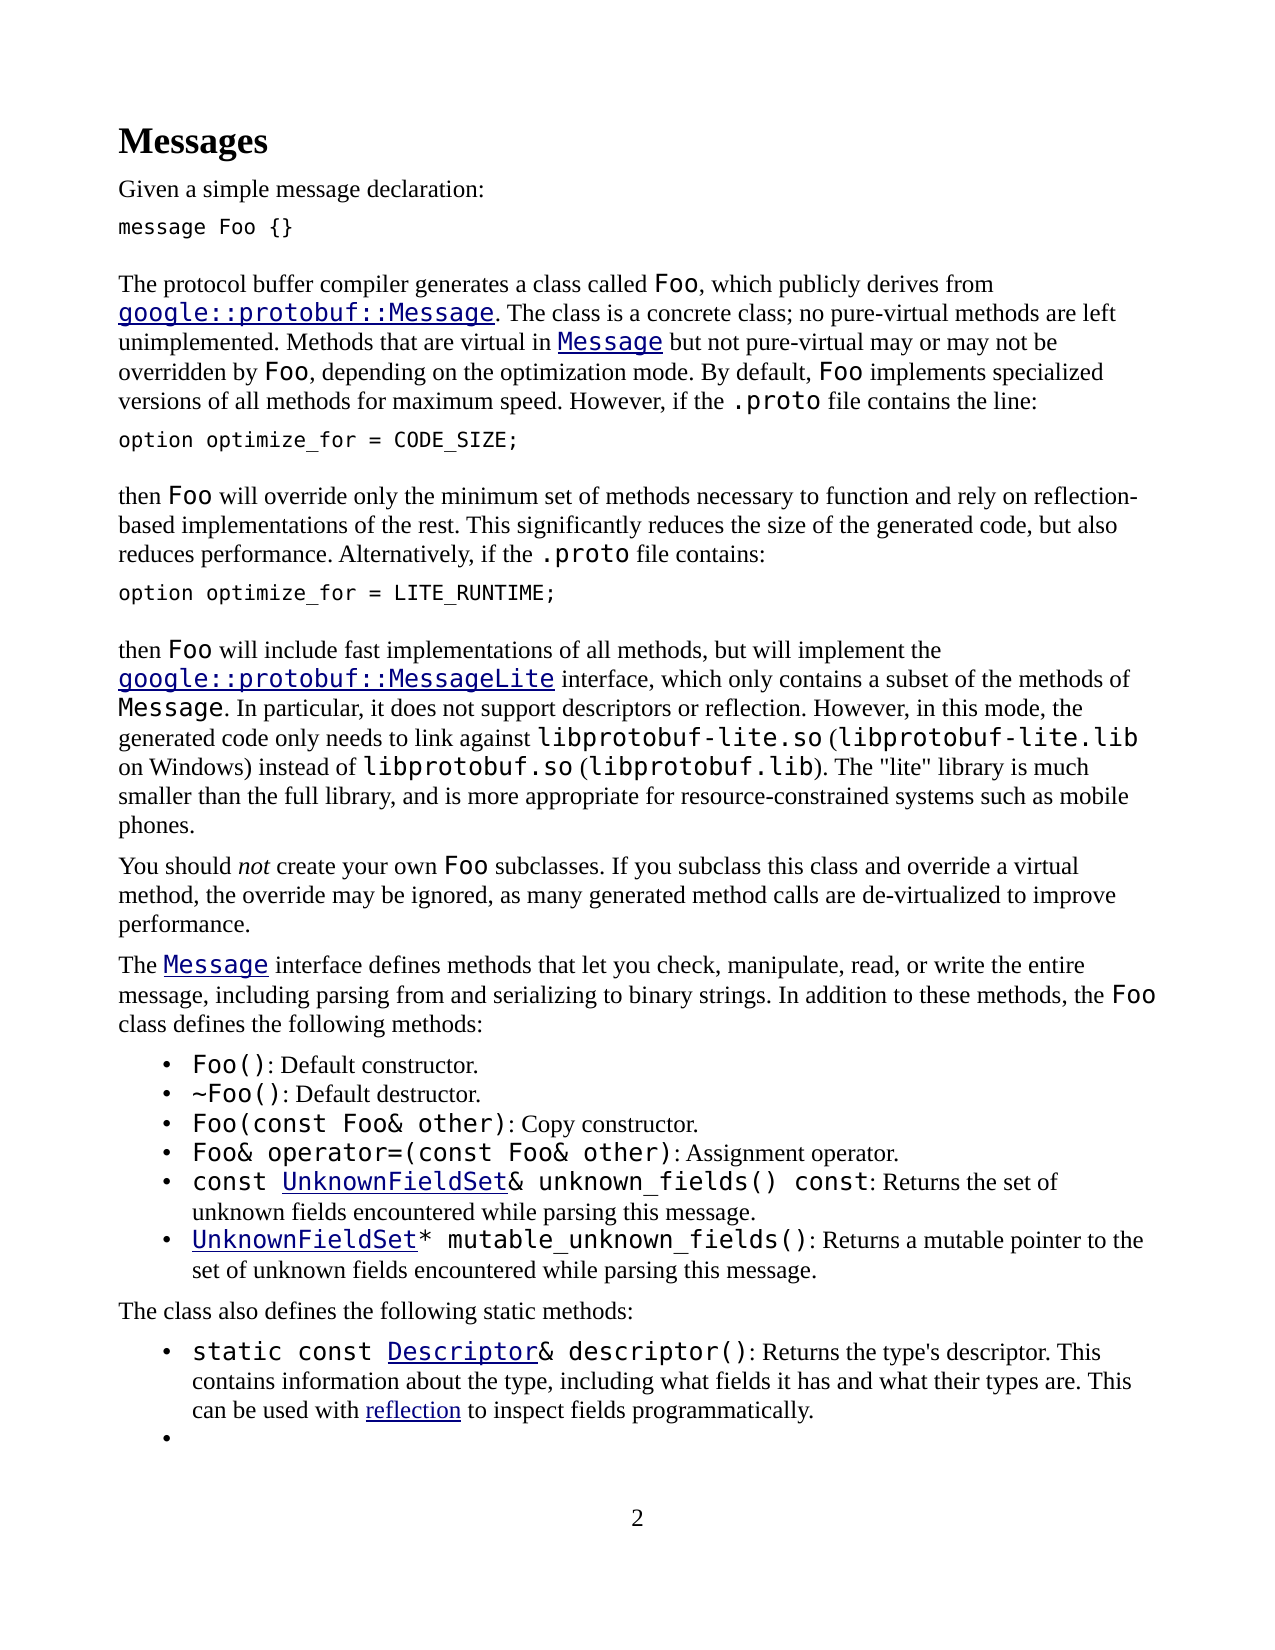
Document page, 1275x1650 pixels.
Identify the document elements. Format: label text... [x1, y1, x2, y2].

list static const Descriptor& descriptor(): Returns the type's descriptor. This contains information about the type, including what fields it has and what their types are. This can be used with reflection to inspect fields programmatically. [162, 1337, 1157, 1424]
text The class also defines the following static methods: [118, 1296, 1157, 1325]
list ~Foo(): Default destructor. [162, 1079, 1157, 1109]
list const UnknownFieldSet& unknown_fields() const: Returns the set of unknown fields encountered while parsing this message. [162, 1167, 1157, 1225]
text Given a simple message declaration: [118, 174, 1157, 202]
text The protocol buffer compiler generates a class called Foo, which publicly derives from google::protobuf::Message. The class is a concrete class; no pure-virtual methods are left unimplemented. Methods that are virtual in Message but not pure-virtual may or may not be overridden by Foo, depending on the optimization mode. By default, Foo implements specialized versions of all methods for maximum speed. However, if the .proto file contains the line: [118, 269, 1157, 415]
list UnknownFieldSet* mutable_unknown_fields(): Returns a mutable pointer to the set of unknown fields encountered while parsing this message. [162, 1225, 1157, 1283]
text message Foo {} [118, 215, 1157, 239]
list Foo(): Default constructor. [162, 1050, 1157, 1079]
text then Foo will include fast implementations of all methods, but will implement the google::protobuf::MessageLite interface, which only contains a subset of the methods of Message. In particular, it does not support descriptors or reflection. However, in this mode, the generated code only needs to link against libprotobuf-lite.so (libprotobuf-lite.lib on Windows) instead of libprotobuf.so (libprotobuf.lib). The "lite" library is much smaller than the full library, and is more appropriate for resource-constrained systems such as mobile phones. [118, 635, 1157, 839]
subtitle Messages [118, 118, 1157, 161]
text option optimize_for = CODE_SIZE; [118, 428, 1157, 452]
text option optimize_for = LITE_RUNTIME; [118, 581, 1157, 605]
list Foo& operator=(const Foo& other): Assignment operator. [162, 1138, 1157, 1167]
text You should not create your own Foo subclasses. If you subclass this class and override a virtual method, the override may be ignored, as many generated method calls are de-virtualized to improve performance. [118, 851, 1157, 938]
list Foo(const Foo& other): Copy constructor. [162, 1109, 1157, 1138]
text then Foo will override only the minimum set of methods necessary to function and rely on reflection-based implementations of the rest. This significantly reduces the size of the generated code, but also reduces performance. Alternatively, if the .proto file contains: [118, 481, 1157, 569]
text The Message interface defines methods that let you check, manipulate, read, or write the entire message, including parsing from and serializing to binary strings. In addition to these methods, the Foo class defines the following methods: [118, 951, 1157, 1038]
